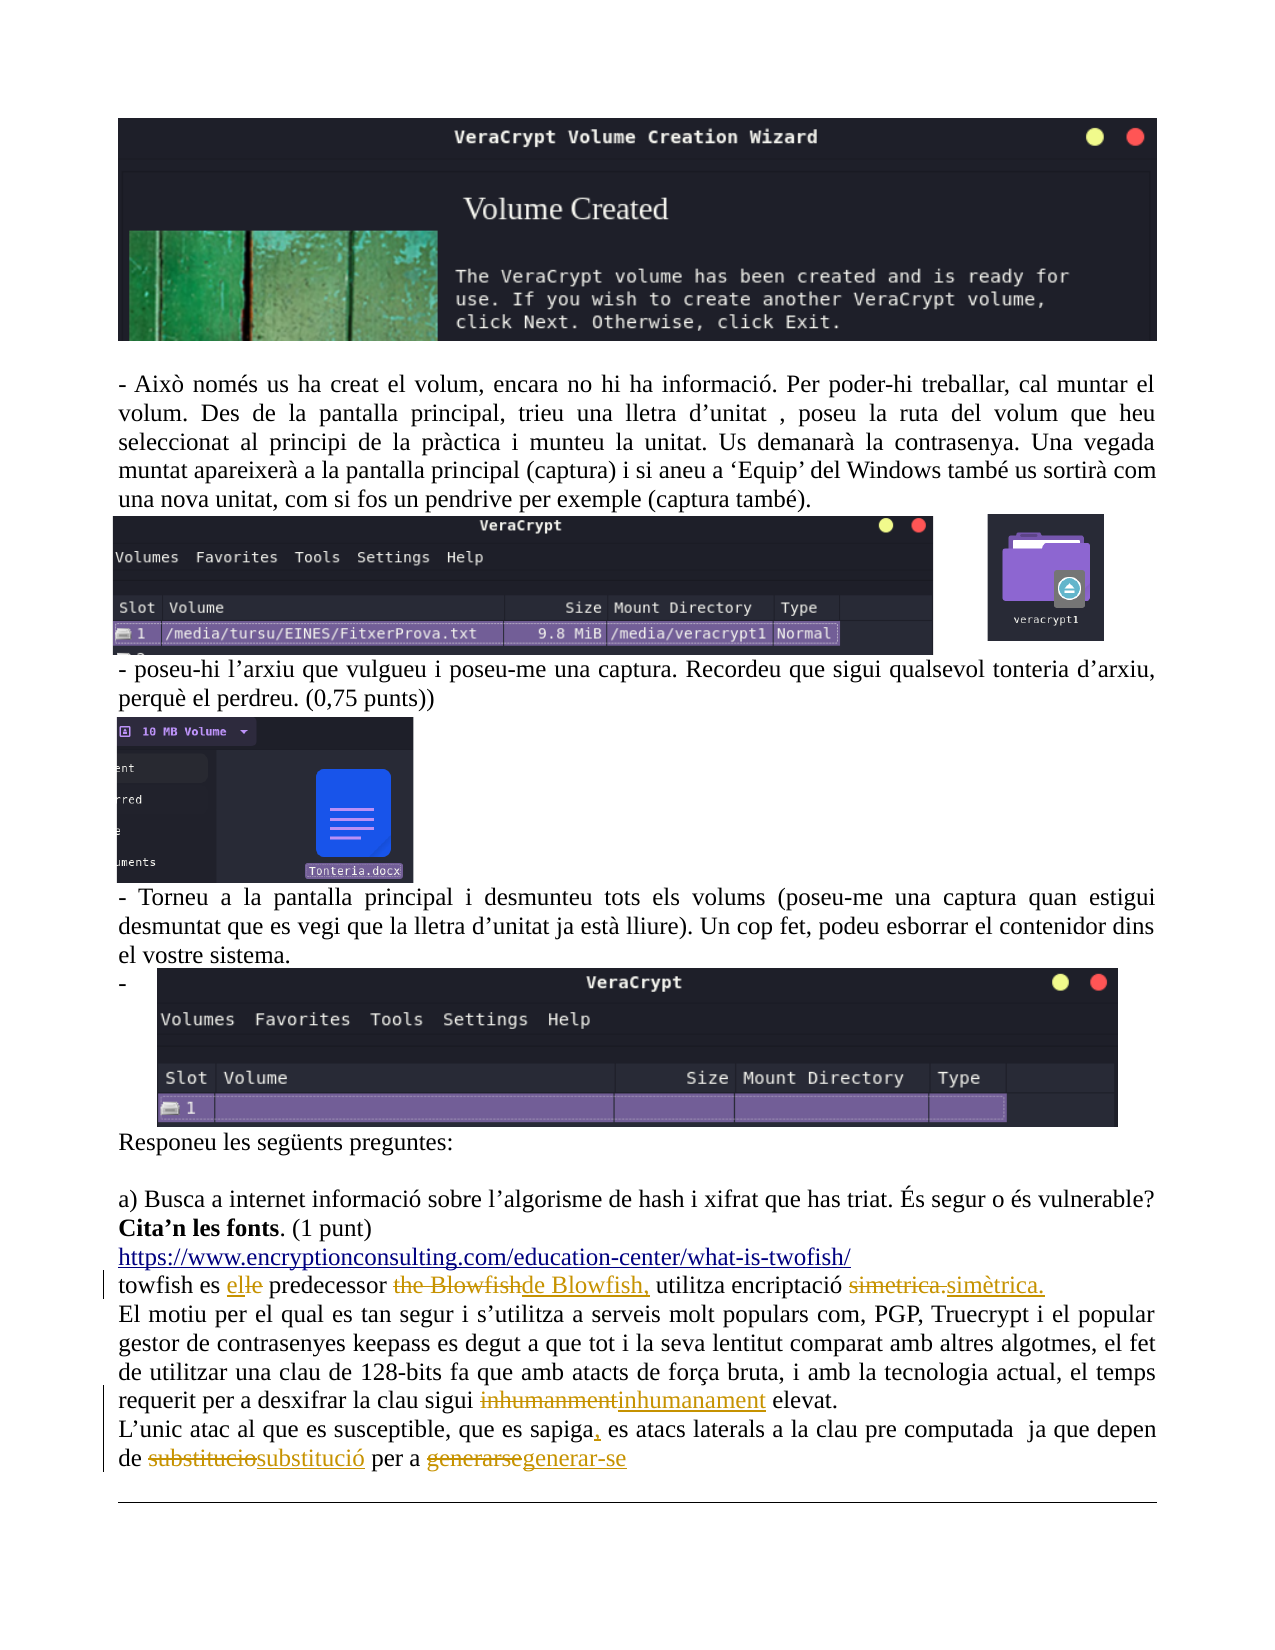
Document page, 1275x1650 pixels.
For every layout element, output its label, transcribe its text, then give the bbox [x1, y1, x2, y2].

picture [116, 717, 414, 883]
picture [157, 968, 1118, 1127]
text - Això només us ha creat el volum, encara no hi ha informació. Per poder-hi treballar, cal muntar el volum. Des de la pantalla principal, trieu una lletra d’unitat , poseu la ruta del volum que heu seleccionat al principi de la pràctica i munteu la unitat. Us demanarà la contrasenya. Una vegada muntat apareixerà a la pantalla principal (captura) i si aneu a ‘Equip’ del Windows també us sortirà com una nova unitat, com si fos un pendrive per exemple (captura també). [118, 369, 1157, 513]
text - poseu-hi l’arxiu que vulgueu i poseu-me una captura. Recordeu que sigui qualsevol tonteria d’arxiu, perquè el perdreu. (0,75 punts)) [118, 513, 1157, 712]
text - Responeu les següents preguntes: [118, 968, 1157, 1155]
text L’unic atac al que es susceptible, que es sapiga, es atacs laterals a la clau pre computada ja que depen de substitució per a generar-se [118, 1414, 1157, 1472]
text towfish es el predecessor de Blowfish, utilitza encriptació simètrica. [118, 1270, 1157, 1299]
picture [112, 516, 934, 655]
picture [118, 118, 1157, 341]
text - Torneu a la pantalla principal i desmunteu tots els volums (poseu-me una captura quan estigui desmuntat que es vegi que la lletra d’unitat ja està lliure). Un cop fet, podeu esborrar el contenidor dins el vostre sistema. [118, 712, 1157, 968]
picture [987, 514, 1104, 641]
text El motiu per el qual es tan segur i s’utilitza a serveis molt populars com, PGP, Truecrypt i el popular gestor de contrasenyes keepass es degut a que tot i la seva lentitut comparat amb altres algotmes, el fet de utilitzar una clau de 128-bits fa que amb atacts de força bruta, i amb la tecnologia actual, el temps requerit per a desxifrar la clau sigui inhumanament elevat. [118, 1299, 1157, 1414]
text https://www.encryptionconsulting.com/education-center/what-is-twofish/ [118, 1242, 1157, 1270]
text a) Busca a internet informació sobre l’algorisme de hash i xifrat que has triat. És segur o és vulnerable? Cita’n les fonts. (1 punt) [118, 1184, 1157, 1242]
